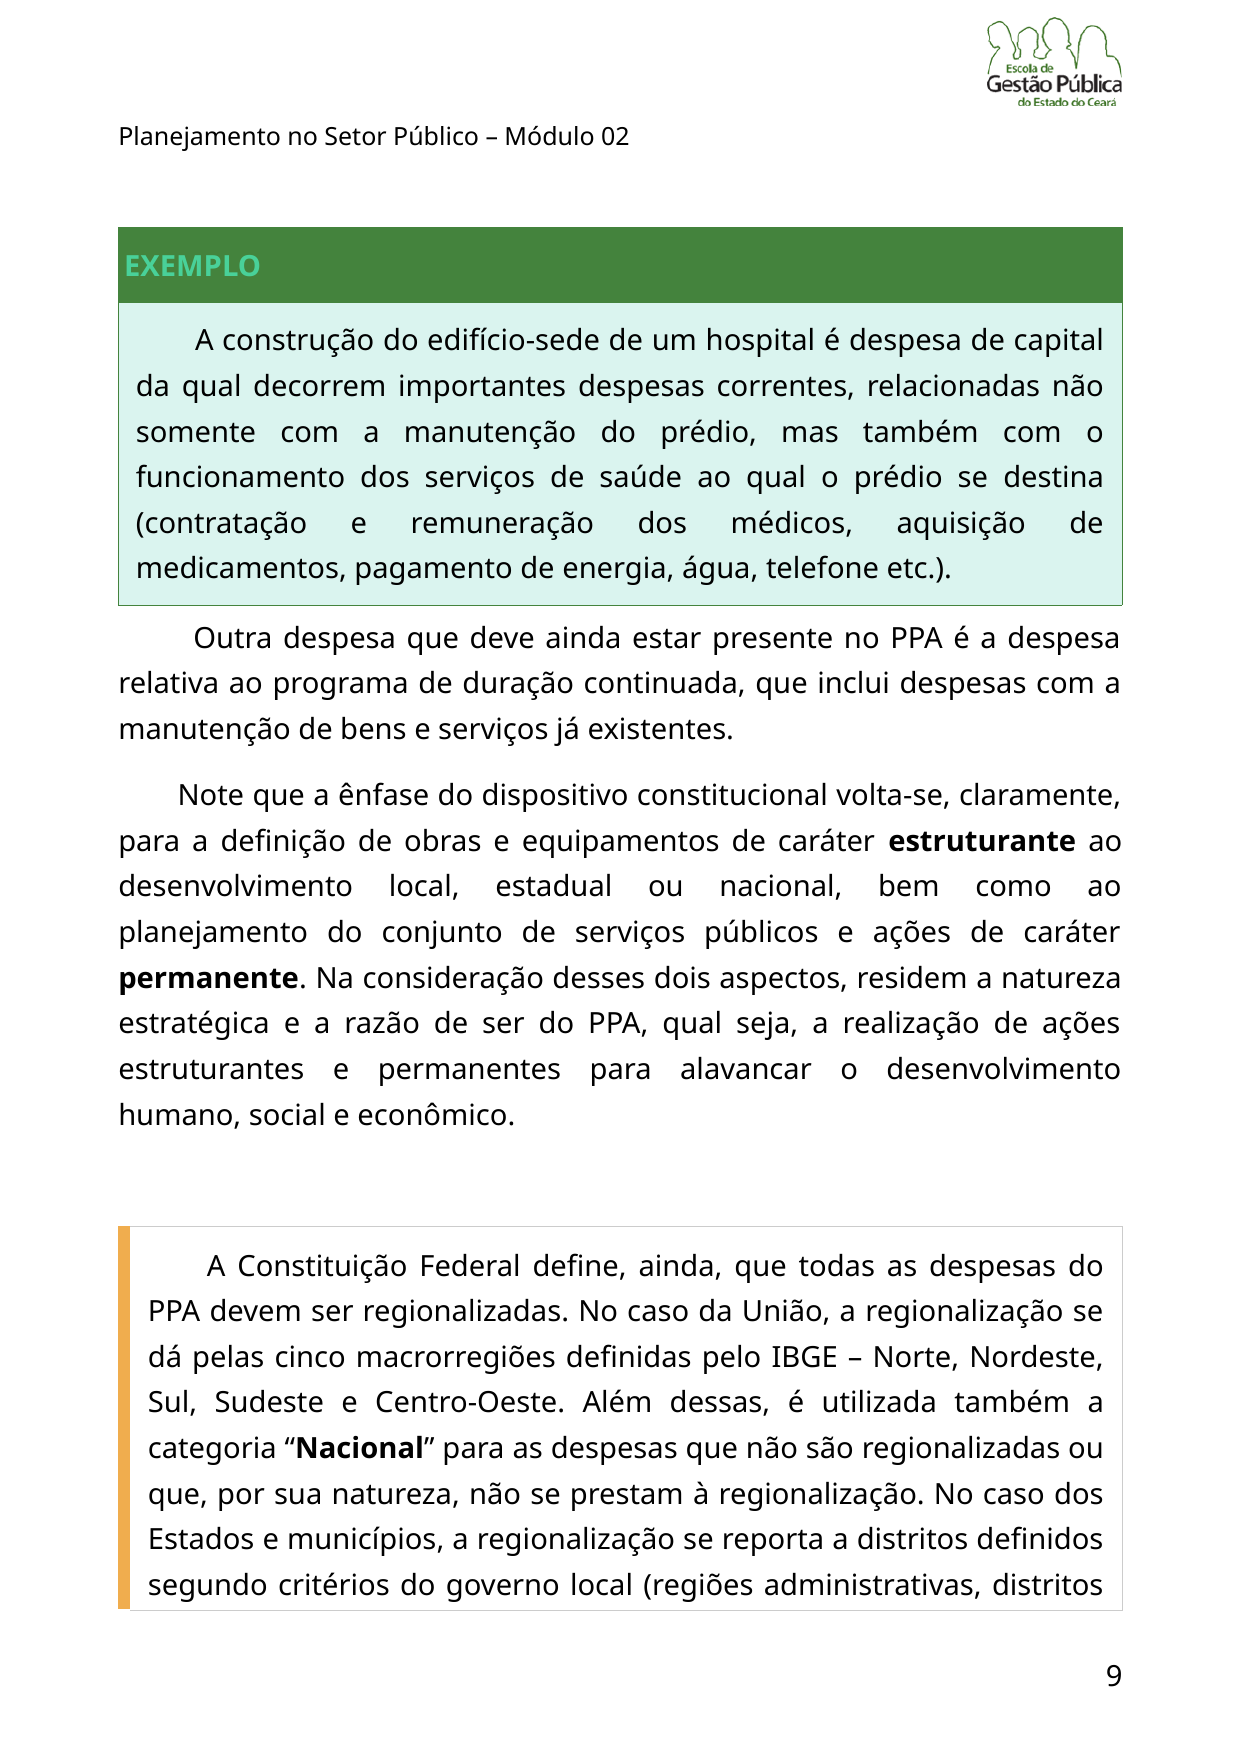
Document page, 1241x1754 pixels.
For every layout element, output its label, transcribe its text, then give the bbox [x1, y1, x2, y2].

table_cell A construção do edifício-sede de um hospital é despesa de capital da qual decorrem importantes despesas correntes, relacionadas não somente com a manutenção do prédio, mas também com o funcionamento dos serviços de saúde ao qual o prédio se destina (contratação e remuneração dos médicos, aquisição de medicamentos, pagamento de energia, água, telefone etc.). [119, 303, 1122, 605]
text Outra despesa que deve ainda estar presente no PPA é a despesa relativa ao programa de duração continuada, que inclui despesas com a manutenção de bens e serviços já existentes. [118, 617, 1122, 748]
table_header A Constituição Federal define, ainda, que todas as despesas do PPA devem ser regionalizadas. No caso da União, a regionalização se dá pelas cinco macrorregiões definidas pelo IBGE – Norte, Nordeste, Sul, Sudeste e Centro-Oeste. Além dessas, é utilizada também a categoria “Nacional” para as despesas que não são regionalizadas ou que, por sua natureza, não se prestam à regionalização. No caso dos Estados e municípios, a regionalização se reporta a distritos definidos segundo critérios do governo local (regiões administrativas, distritos [130, 1227, 1122, 1609]
table_header EXEMPLO [119, 228, 1122, 302]
picture [118, 17, 1122, 106]
text Note que a ênfase do dispositivo constitucional volta-se, claramente, para a definição de obras e equipamentos de caráter estruturante ao desenvolvimento local, estadual ou nacional, bem como ao planejamento do conjunto de serviços públicos e ações de caráter permanente. Na consideração desses dois aspectos, residem a natureza estratégica e a razão de ser do PPA, qual seja, a realização de ações estruturantes e permanentes para alavancar o desenvolvimento humano, social e econômico. [118, 774, 1122, 1133]
table_header [118, 1226, 130, 1609]
